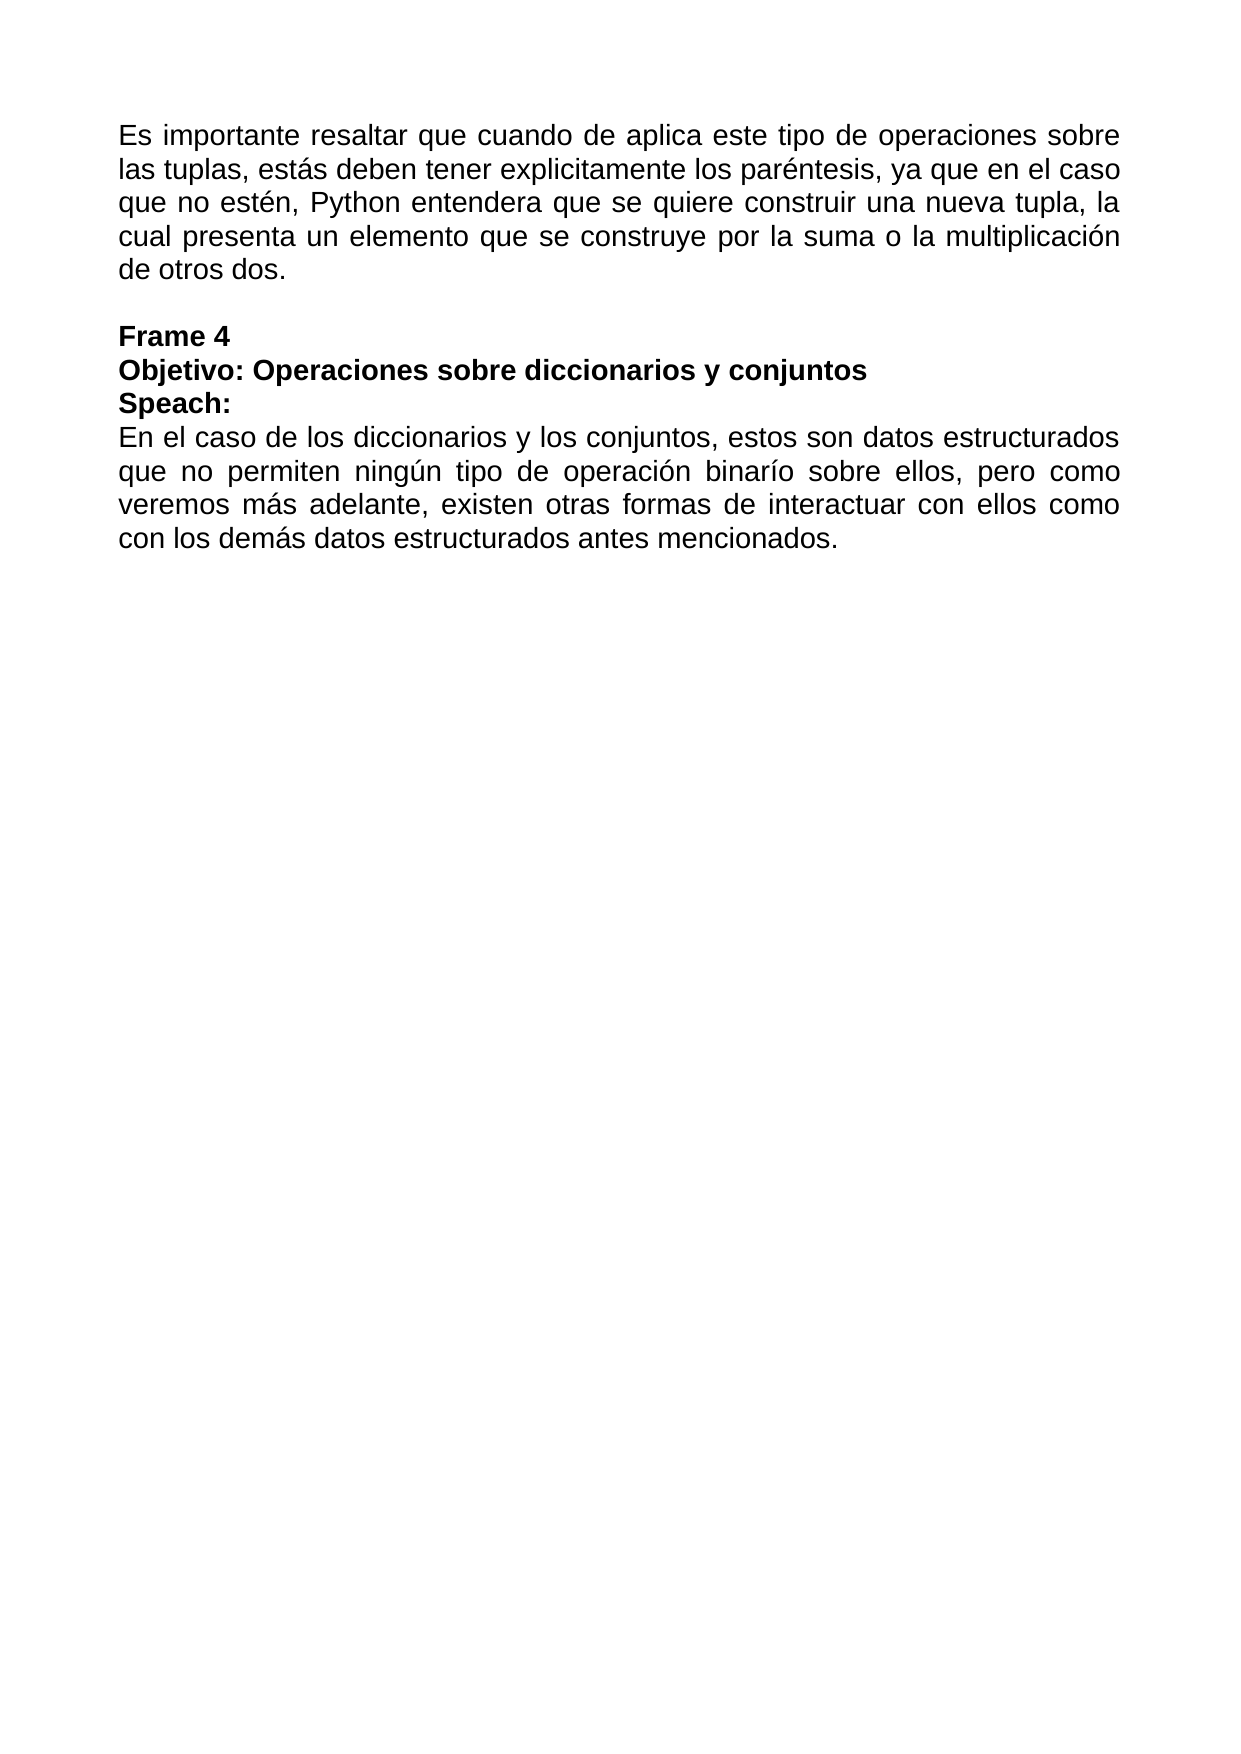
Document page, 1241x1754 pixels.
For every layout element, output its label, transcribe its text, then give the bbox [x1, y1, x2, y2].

list Es importante resaltar que cuando de aplica este tipo de operaciones sobre las tuplas, estás deben tener explicitamente los paréntesis, ya que en el caso que no estén, Python entendera que se quiere construir una nueva tupla, la cual presenta un elemento que se construye por la suma o la multiplicación de otros dos. [118, 118, 1122, 286]
text Objetivo: Operaciones sobre diccionarios y conjuntos [118, 353, 1122, 386]
text Speach: [118, 386, 1122, 420]
text Frame 4 [118, 319, 1122, 353]
text En el caso de los diccionarios y los conjuntos, estos son datos estructurados que no permiten ningún tipo de operación binarío sobre ellos, pero como veremos más adelante, existen otras formas de interactuar con ellos como con los demás datos estructurados antes mencionados. [118, 420, 1122, 554]
